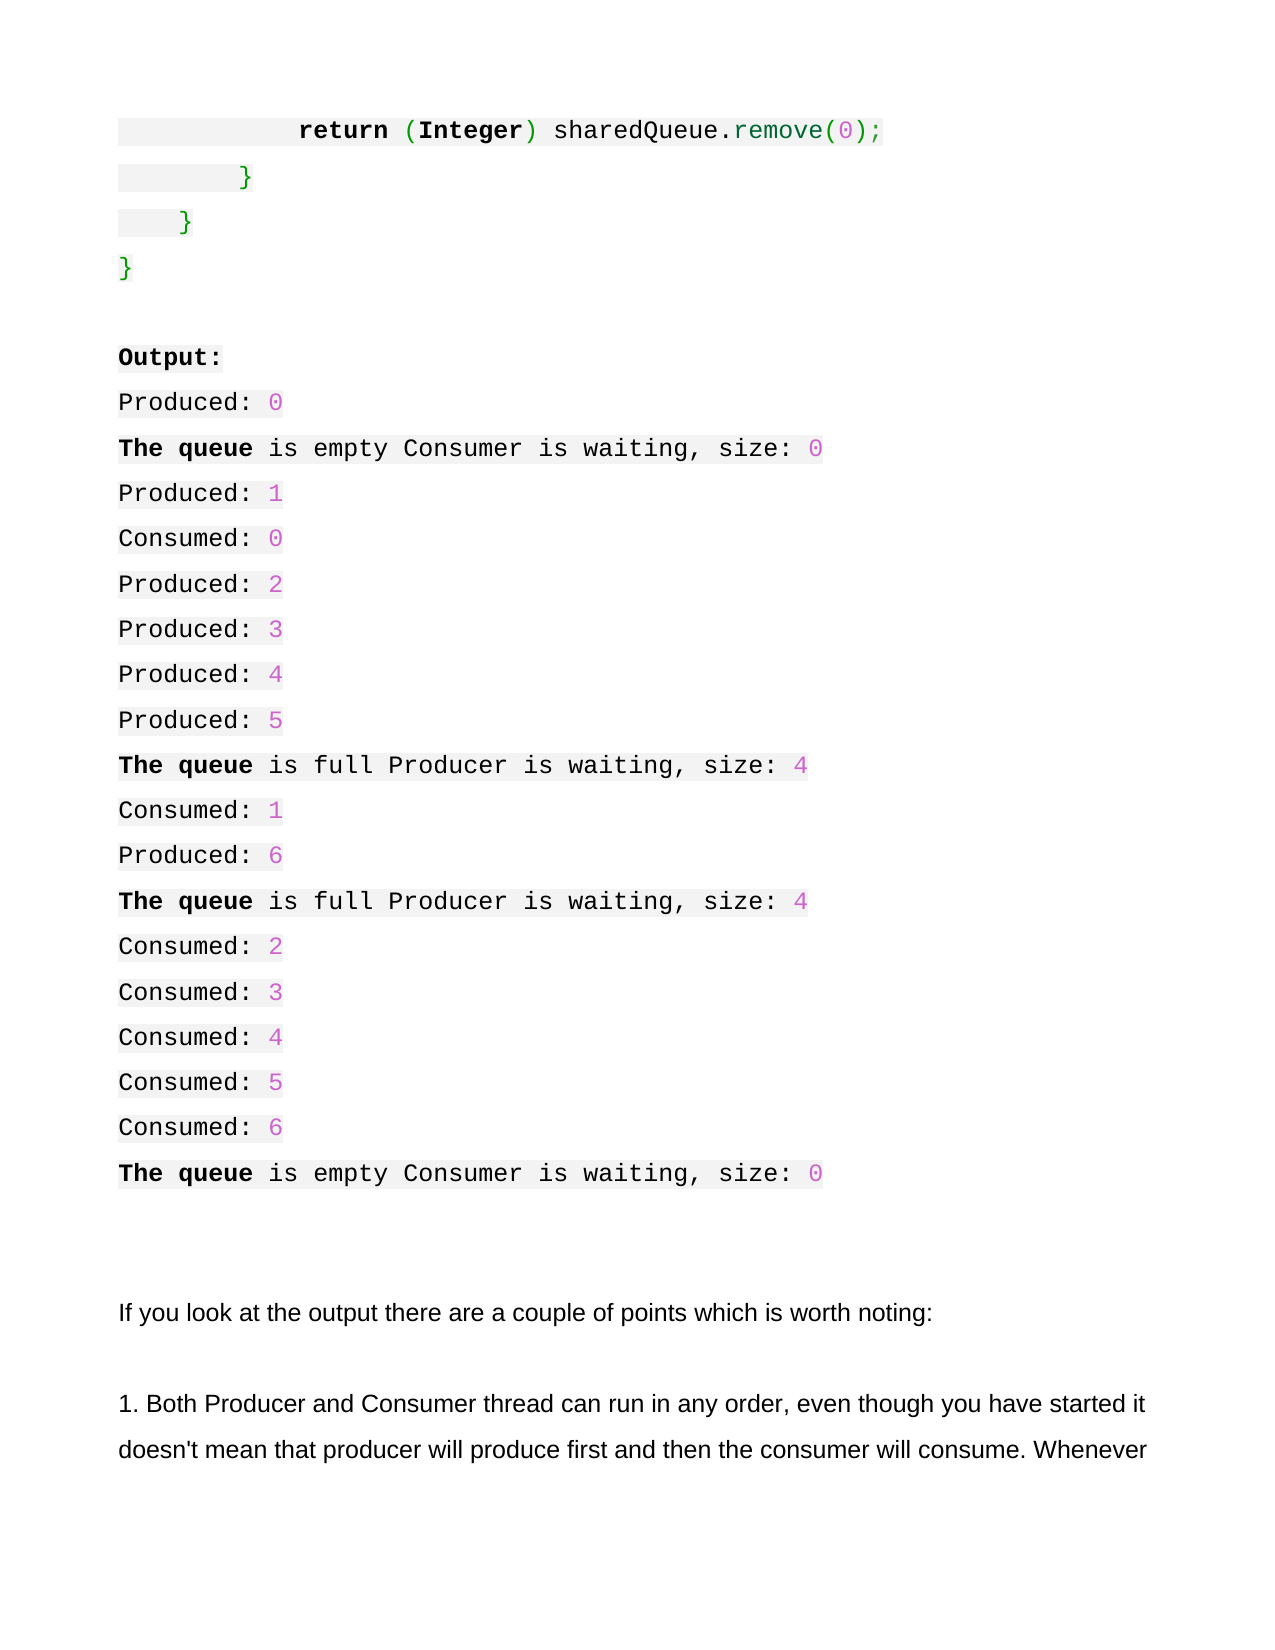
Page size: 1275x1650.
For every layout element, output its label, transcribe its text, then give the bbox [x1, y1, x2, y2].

text If you look at the output there are a couple of points which is worth noting: [118, 1297, 1157, 1326]
text return (Integer) sharedQueue.remove(0); } } } Output: Produced: 0 The queue is empty Consumer is waiting, size: 0 Produced: 1 Consumed: 0 Produced: 2 Produced: 3 Produced: 4 Produced: 5 The queue is full Producer is waiting, size: 4 Consumed: 1 Produced: 6 The queue is full Producer is waiting, size: 4 Consumed: 2 Consumed: 3 Consumed: 4 Consumed: 5 Consumed: 6 The queue is empty Consumer is waiting, size: 0 [118, 118, 1157, 1189]
text 1. Both Producer and Consumer thread can run in any order, even though you have started it doesn't mean that producer will produce first and then the consumer will consume. Whenever [118, 1389, 1157, 1464]
